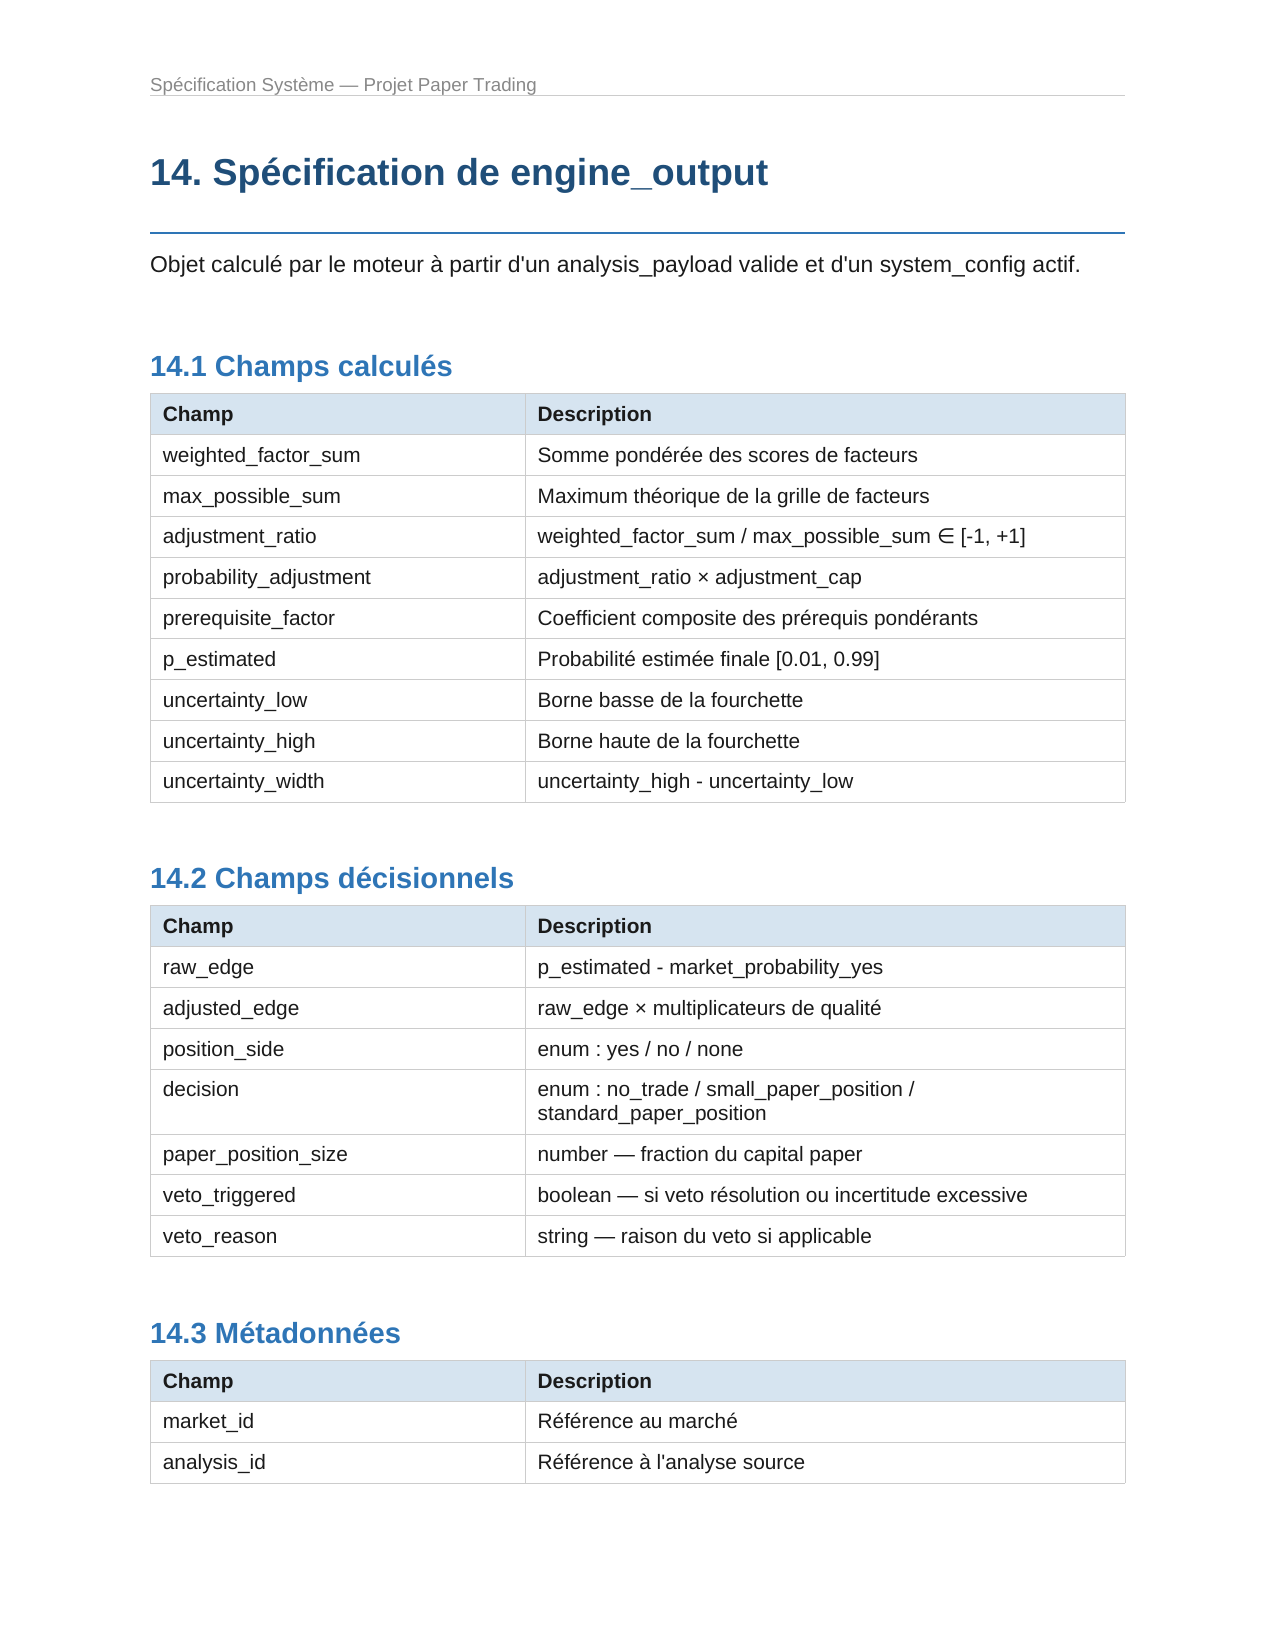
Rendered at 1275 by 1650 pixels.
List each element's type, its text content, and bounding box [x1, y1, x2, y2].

table_cell uncertainty_high [151, 721, 525, 761]
table_cell boolean — si veto résolution ou incertitude excessive [526, 1175, 1125, 1215]
table_cell enum : yes / no / none [526, 1029, 1125, 1069]
table_header Champ [151, 394, 525, 434]
table_cell veto_triggered [151, 1175, 525, 1215]
table_cell uncertainty_width [151, 762, 525, 802]
table_header Champ [151, 1361, 525, 1401]
table_cell prerequisite_factor [151, 599, 525, 638]
table_cell Somme pondérée des scores de facteurs [526, 435, 1125, 475]
table_cell uncertainty_low [151, 680, 525, 720]
table_cell raw_edge [151, 947, 525, 987]
table_cell Référence au marché [526, 1402, 1125, 1442]
table_cell p_estimated [151, 639, 525, 679]
table_cell Probabilité estimée finale [0.01, 0.99] [526, 639, 1125, 679]
table_cell market_id [151, 1402, 525, 1442]
table_cell Référence à l'analyse source [526, 1443, 1125, 1482]
table_cell adjustment_ratio × adjustment_cap [526, 558, 1125, 597]
table_cell adjustment_ratio [151, 517, 525, 557]
table_cell weighted_factor_sum [151, 435, 525, 475]
table_cell enum : no_trade / small_paper_position / standard_paper_position [526, 1070, 1125, 1133]
table_header Description [526, 394, 1125, 434]
table_cell max_possible_sum [151, 476, 525, 516]
subtitle 14. Spécification de engine_output [150, 150, 1125, 193]
table_cell paper_position_size [151, 1135, 525, 1174]
table_cell Maximum théorique de la grille de facteurs [526, 476, 1125, 516]
table_cell p_estimated - market_probability_yes [526, 947, 1125, 987]
subtitle 14.2 Champs décisionnels [150, 861, 1125, 895]
table_header Description [526, 906, 1125, 946]
table_cell probability_adjustment [151, 558, 525, 597]
table_cell veto_reason [151, 1216, 525, 1256]
table_cell adjusted_edge [151, 988, 525, 1028]
table_cell weighted_factor_sum / max_possible_sum ∈ [-1, +1] [526, 517, 1125, 557]
table_cell position_side [151, 1029, 525, 1069]
table_cell Borne basse de la fourchette [526, 680, 1125, 720]
table_cell analysis_id [151, 1443, 525, 1482]
table_cell decision [151, 1070, 525, 1133]
table_cell raw_edge × multiplicateurs de qualité [526, 988, 1125, 1028]
subtitle 14.1 Champs calculés [150, 349, 1125, 383]
table_header Champ [151, 906, 525, 946]
table_cell uncertainty_high - uncertainty_low [526, 762, 1125, 802]
table_cell Borne haute de la fourchette [526, 721, 1125, 761]
table_cell Coefficient composite des prérequis pondérants [526, 599, 1125, 638]
table_header Description [526, 1361, 1125, 1401]
subtitle 14.3 Métadonnées [150, 1316, 1125, 1349]
table_cell number — fraction du capital paper [526, 1135, 1125, 1174]
table_cell string — raison du veto si applicable [526, 1216, 1125, 1256]
text Objet calculé par le moteur à partir d'un analysis_payload valide et d'un system_config actif. [150, 251, 1125, 277]
